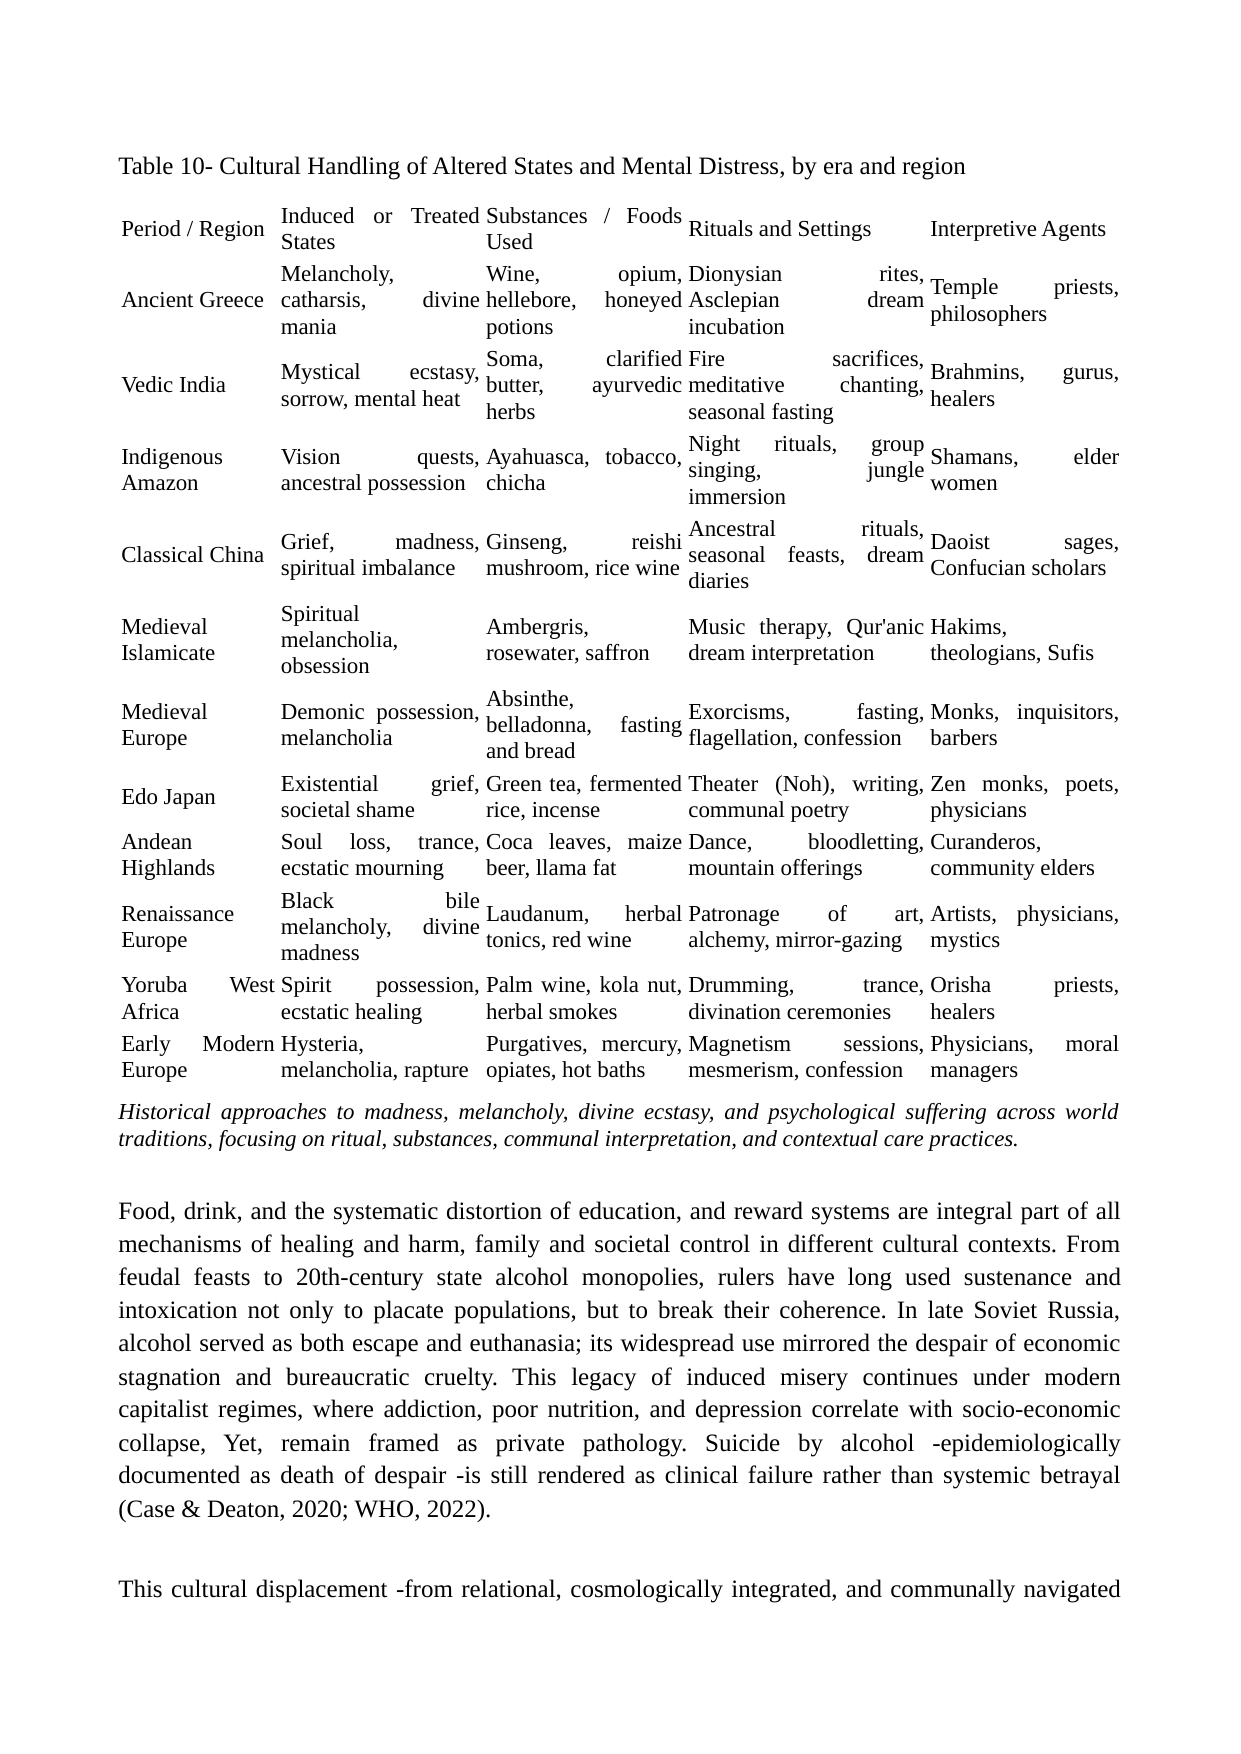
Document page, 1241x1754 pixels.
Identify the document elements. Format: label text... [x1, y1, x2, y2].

table_cell Medieval Europe [118, 682, 278, 767]
table_header Rituals and Settings [685, 199, 927, 257]
table_cell Vision quests, ancestral possession [278, 427, 483, 512]
table_cell Purgatives, mercury, opiates, hot baths [483, 1027, 685, 1086]
text Food, drink, and the systematic distortion of education, and reward systems are integral part of all mechanisms of healing and harm, family and societal control in different cultural contexts. From feudal feasts to 20th-century state alcohol monopolies, rulers have long used sustenance and intoxication not only to placate populations, but to break their coherence. In late Soviet Russia, alcohol served as both escape and euthanasia; its widespread use mirrored the despair of economic stagnation and bureaucratic cruelty. This legacy of induced misery continues under modern capitalist regimes, where addiction, poor nutrition, and depression correlate with socio-economic collapse, Yet, remain framed as private pathology. Suicide by alcohol -epidemiologically documented as death of despair -is still rendered as clinical failure rather than systemic betrayal (Case & Deaton, 2020; WHO, 2022). [118, 1163, 1122, 1522]
table_cell Melancholy, catharsis, divine mania [278, 257, 483, 342]
table_cell Zen monks, poets, physicians [927, 767, 1122, 825]
table_cell Ayahuasca, tobacco, chicha [483, 427, 685, 512]
table_cell Orisha priests, healers [927, 969, 1122, 1027]
text Historical approaches to madness, melancholy, divine ecstasy, and psychological suffering across world traditions, focusing on ritual, substances, communal interpretation, and contextual care practices. [118, 1098, 1122, 1151]
text This cultural displacement -from relational, cosmologically integrated, and communally navigated [118, 1541, 1122, 1603]
table_cell Ancient Greece [118, 257, 278, 342]
table_cell Brahmins, gurus, healers [927, 342, 1122, 427]
table_cell Hakims, theologians, Sufis [927, 597, 1122, 682]
table_cell Night rituals, group singing, jungle immersion [685, 427, 927, 512]
table_cell Renaissance Europe [118, 884, 278, 969]
table_cell Ginseng, reishi mushroom, rice wine [483, 512, 685, 597]
table_cell Grief, madness, spiritual imbalance [278, 512, 483, 597]
table_cell Andean Highlands [118, 825, 278, 884]
table_cell Wine, opium, hellebore, honeyed potions [483, 257, 685, 342]
table_cell Soma, clarified butter, ayurvedic herbs [483, 342, 685, 427]
table_cell Daoist sages, Confucian scholars [927, 512, 1122, 597]
table_cell Dionysian rites, Asclepian dream incubation [685, 257, 927, 342]
table_cell Spirit possession, ecstatic healing [278, 969, 483, 1027]
table_cell Early Modern Europe [118, 1027, 278, 1086]
table_header Substances / Foods Used [483, 199, 685, 257]
table_cell Patronage of art, alchemy, mirror-gazing [685, 884, 927, 969]
table_cell Theater (Noh), writing, communal poetry [685, 767, 927, 825]
table_cell Curanderos, community elders [927, 825, 1122, 884]
table_header Induced or Treated States [278, 199, 483, 257]
table_cell Monks, inquisitors, barbers [927, 682, 1122, 767]
table_cell Drumming, trance, divination ceremonies [685, 969, 927, 1027]
table_header Interpretive Agents [927, 199, 1122, 257]
table_cell Palm wine, kola nut, herbal smokes [483, 969, 685, 1027]
table_cell Ancestral rituals, seasonal feasts, dream diaries [685, 512, 927, 597]
table_cell Dance, bloodletting, mountain offerings [685, 825, 927, 884]
table_cell Shamans, elder women [927, 427, 1122, 512]
text Table 10- Cultural Handling of Altered States and Mental Distress, by era and region [118, 118, 1122, 180]
table_cell Soul loss, trance, ecstatic mourning [278, 825, 483, 884]
table_cell Hysteria, melancholia, rapture [278, 1027, 483, 1086]
table_cell Music therapy, Qur'anic dream interpretation [685, 597, 927, 682]
table_cell Laudanum, herbal tonics, red wine [483, 884, 685, 969]
table_cell Physicians, moral managers [927, 1027, 1122, 1086]
table_cell Artists, physicians, mystics [927, 884, 1122, 969]
table_cell Vedic India [118, 342, 278, 427]
table_cell Temple priests, philosophers [927, 257, 1122, 342]
table_cell Black bile melancholy, divine madness [278, 884, 483, 969]
table_cell Spiritual melancholia, obsession [278, 597, 483, 682]
table_cell Mystical ecstasy, sorrow, mental heat [278, 342, 483, 427]
table_cell Indigenous Amazon [118, 427, 278, 512]
table_cell Medieval Islamicate [118, 597, 278, 682]
table_cell Magnetism sessions, mesmerism, confession [685, 1027, 927, 1086]
table_header Period / Region [118, 199, 278, 257]
table_cell Demonic possession, melancholia [278, 682, 483, 767]
table_cell Absinthe, belladonna, fasting and bread [483, 682, 685, 767]
table_cell Classical China [118, 512, 278, 597]
table_cell Green tea, fermented rice, incense [483, 767, 685, 825]
table_cell Fire sacrifices, meditative chanting, seasonal fasting [685, 342, 927, 427]
table_cell Existential grief, societal shame [278, 767, 483, 825]
table_cell Coca leaves, maize beer, llama fat [483, 825, 685, 884]
table_cell Exorcisms, fasting, flagellation, confession [685, 682, 927, 767]
table_cell Ambergris, rosewater, saffron [483, 597, 685, 682]
table_cell Yoruba West Africa [118, 969, 278, 1027]
table_cell Edo Japan [118, 767, 278, 825]
